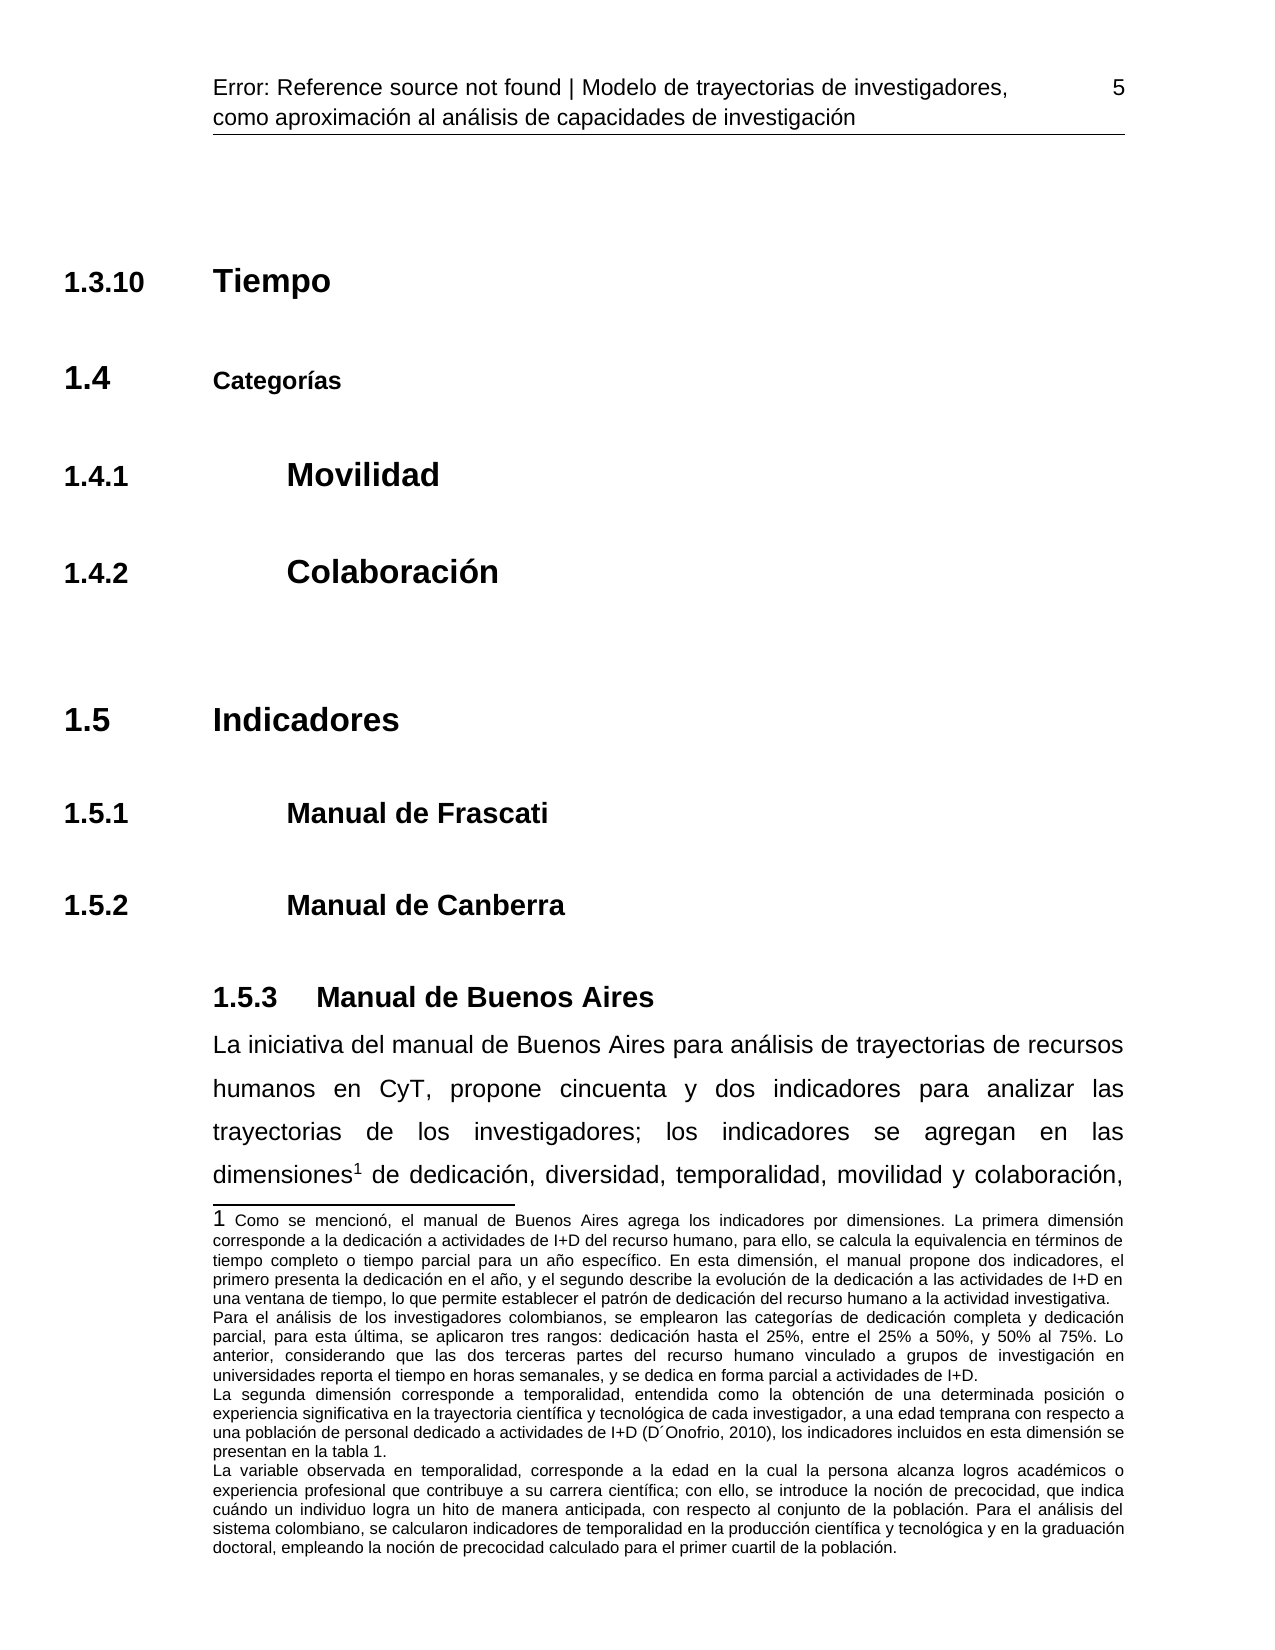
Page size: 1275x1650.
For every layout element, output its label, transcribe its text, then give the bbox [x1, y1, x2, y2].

subtitle Movilidad [64, 455, 1125, 493]
subtitle Indicadores [64, 700, 1125, 738]
text La variable observada en temporalidad, corresponde a la edad en la cual la persona alcanza logros académicos o experiencia profesional que contribuye a su carrera científica; con ello, se introduce la noción de precocidad, que indica cuándo un individuo logra un hito de manera anticipada, con respecto al conjunto de la población. Para el análisis del sistema colombiano, se calcularon indicadores de temporalidad en la producción científica y tecnológica y en la graduación doctoral, empleando la noción de precocidad calculado para el primer cuartil de la población. [213, 1461, 1125, 1557]
text La segunda dimensión corresponde a temporalidad, entendida como la obtención de una determinada posición o experiencia significativa en la trayectoria científica y tecnológica de cada investigador, a una edad temprana con respecto a una población de personal dedicado a actividades de I+D (D´Onofrio, 2010), los indicadores incluidos en esta dimensión se presentan en la tabla 1. [213, 1384, 1125, 1461]
text Para el análisis de los investigadores colombianos, se emplearon las categorías de dedicación completa y dedicación parcial, para esta última, se aplicaron tres rangos: dedicación hasta el 25%, entre el 25% a 50%, y 50% al 75%. Lo anterior, considerando que las dos terceras partes del recurso humano vinculado a grupos de investigación en universidades reporta el tiempo en horas semanales, y se dedica en forma parcial a actividades de I+D. [213, 1308, 1125, 1384]
text La iniciativa del manual de Buenos Aires para análisis de trayectorias de recursos humanos en CyT, propone cincuenta y dos indicadores para analizar las trayectorias de los investigadores; los indicadores se agregan en las dimensiones de dedicación, diversidad, temporalidad, movilidad y colaboración, [213, 1030, 1125, 1188]
text Como se mencionó, el manual de Buenos Aires agrega los indicadores por dimensiones. La primera dimensión corresponde a la dedicación a actividades de I+D del recurso humano, para ello, se calcula la equivalencia en términos de tiempo completo o tiempo parcial para un año específico. En esta dimensión, el manual propone dos indicadores, el primero presenta la dedicación en el año, y el segundo describe la evolución de la dedicación a las actividades de I+D en una ventana de tiempo, lo que permite establecer el patrón de dedicación del recurso humano a la actividad investigativa. [213, 1205, 1125, 1308]
subtitle Colaboración [64, 552, 1125, 590]
subtitle Manual de Canberra [64, 888, 1125, 922]
subtitle Manual de Frascati [64, 796, 1125, 830]
subtitle Manual de Buenos Aires [213, 980, 1125, 1014]
subtitle Tiempo [64, 262, 1125, 300]
subtitle Categorías [64, 358, 1125, 397]
